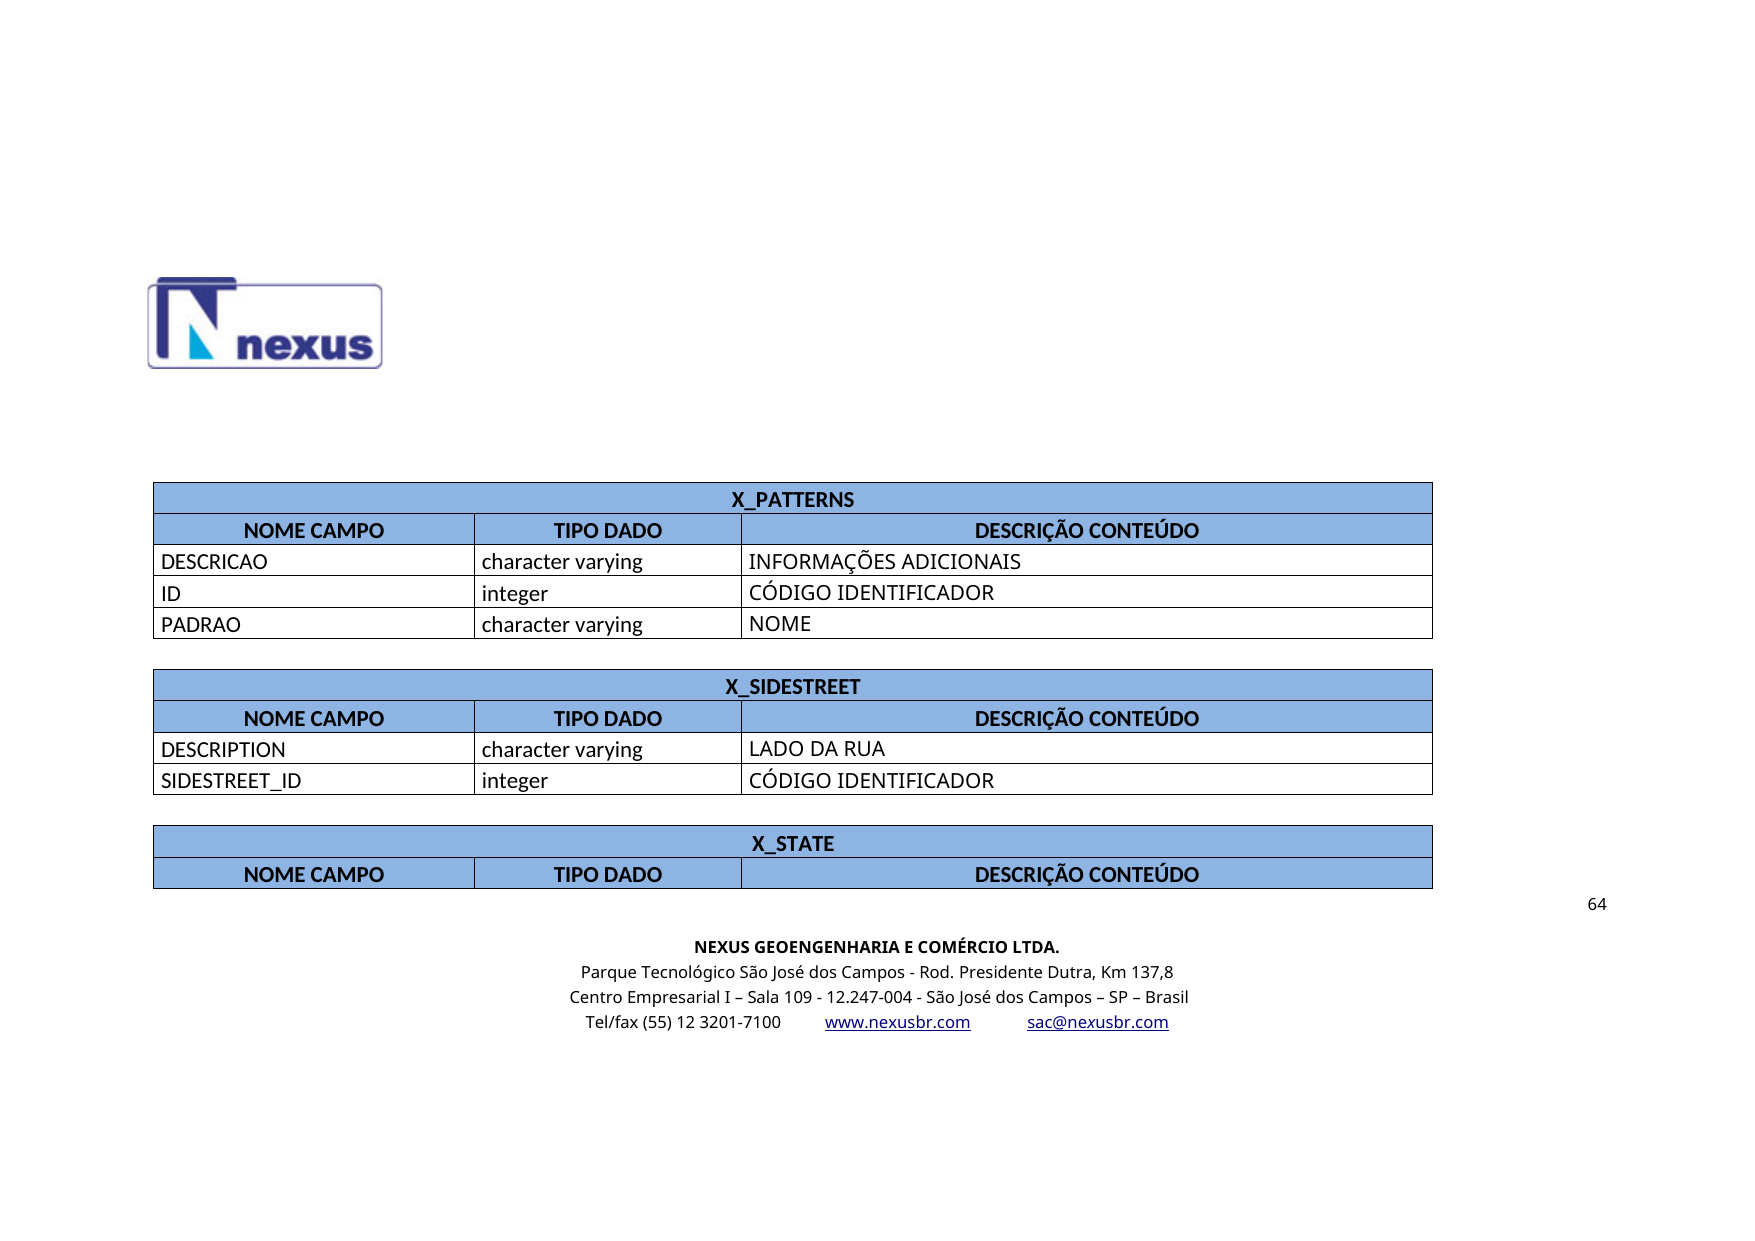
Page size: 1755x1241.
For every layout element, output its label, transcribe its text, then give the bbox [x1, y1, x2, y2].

table_cell NOME CAMPO [154, 858, 474, 888]
table_cell TIPO DADO [475, 514, 741, 544]
table_cell PADRAO [154, 608, 474, 638]
table_cell TIPO DADO [475, 858, 741, 888]
table_cell [154, 639, 474, 669]
table_cell [474, 795, 741, 825]
table_cell character varying [475, 733, 741, 763]
table_cell DESCRICAO [154, 545, 474, 575]
table_cell SIDESTREET_ID [154, 764, 474, 794]
table_cell CÓDIGO IDENTIFICADOR [742, 576, 1432, 607]
table_cell NOME CAMPO [154, 514, 474, 544]
table_cell integer [475, 576, 741, 607]
table_cell [474, 369, 741, 482]
table_cell [154, 795, 474, 825]
table_cell LADO DA RUA [742, 733, 1432, 763]
table_cell DESCRIÇÃO CONTEÚDO [742, 514, 1432, 544]
table_cell [741, 369, 1433, 482]
table_cell [154, 369, 474, 482]
table_cell character varying [475, 608, 741, 638]
table_cell [741, 795, 1433, 825]
table_cell INFORMAÇÕES ADICIONAIS [742, 545, 1432, 575]
table_cell NOME [742, 608, 1432, 638]
table_cell CÓDIGO IDENTIFICADOR [742, 764, 1432, 794]
table_cell X_PATTERNS [154, 483, 1432, 513]
table_cell TIPO DADO [475, 701, 741, 732]
table_cell DESCRIÇÃO CONTEÚDO [742, 858, 1432, 888]
table_cell [741, 639, 1433, 669]
table_cell [474, 639, 741, 669]
table_cell integer [475, 764, 741, 794]
table_cell DESCRIÇÃO CONTEÚDO [742, 701, 1432, 732]
table_cell character varying [475, 545, 741, 575]
table_cell DESCRIPTION [154, 733, 474, 763]
table_cell ID [154, 576, 474, 607]
table_cell NOME CAMPO [154, 701, 474, 732]
table_cell X_STATE [154, 826, 1432, 857]
table_cell X_SIDESTREET [154, 670, 1432, 700]
